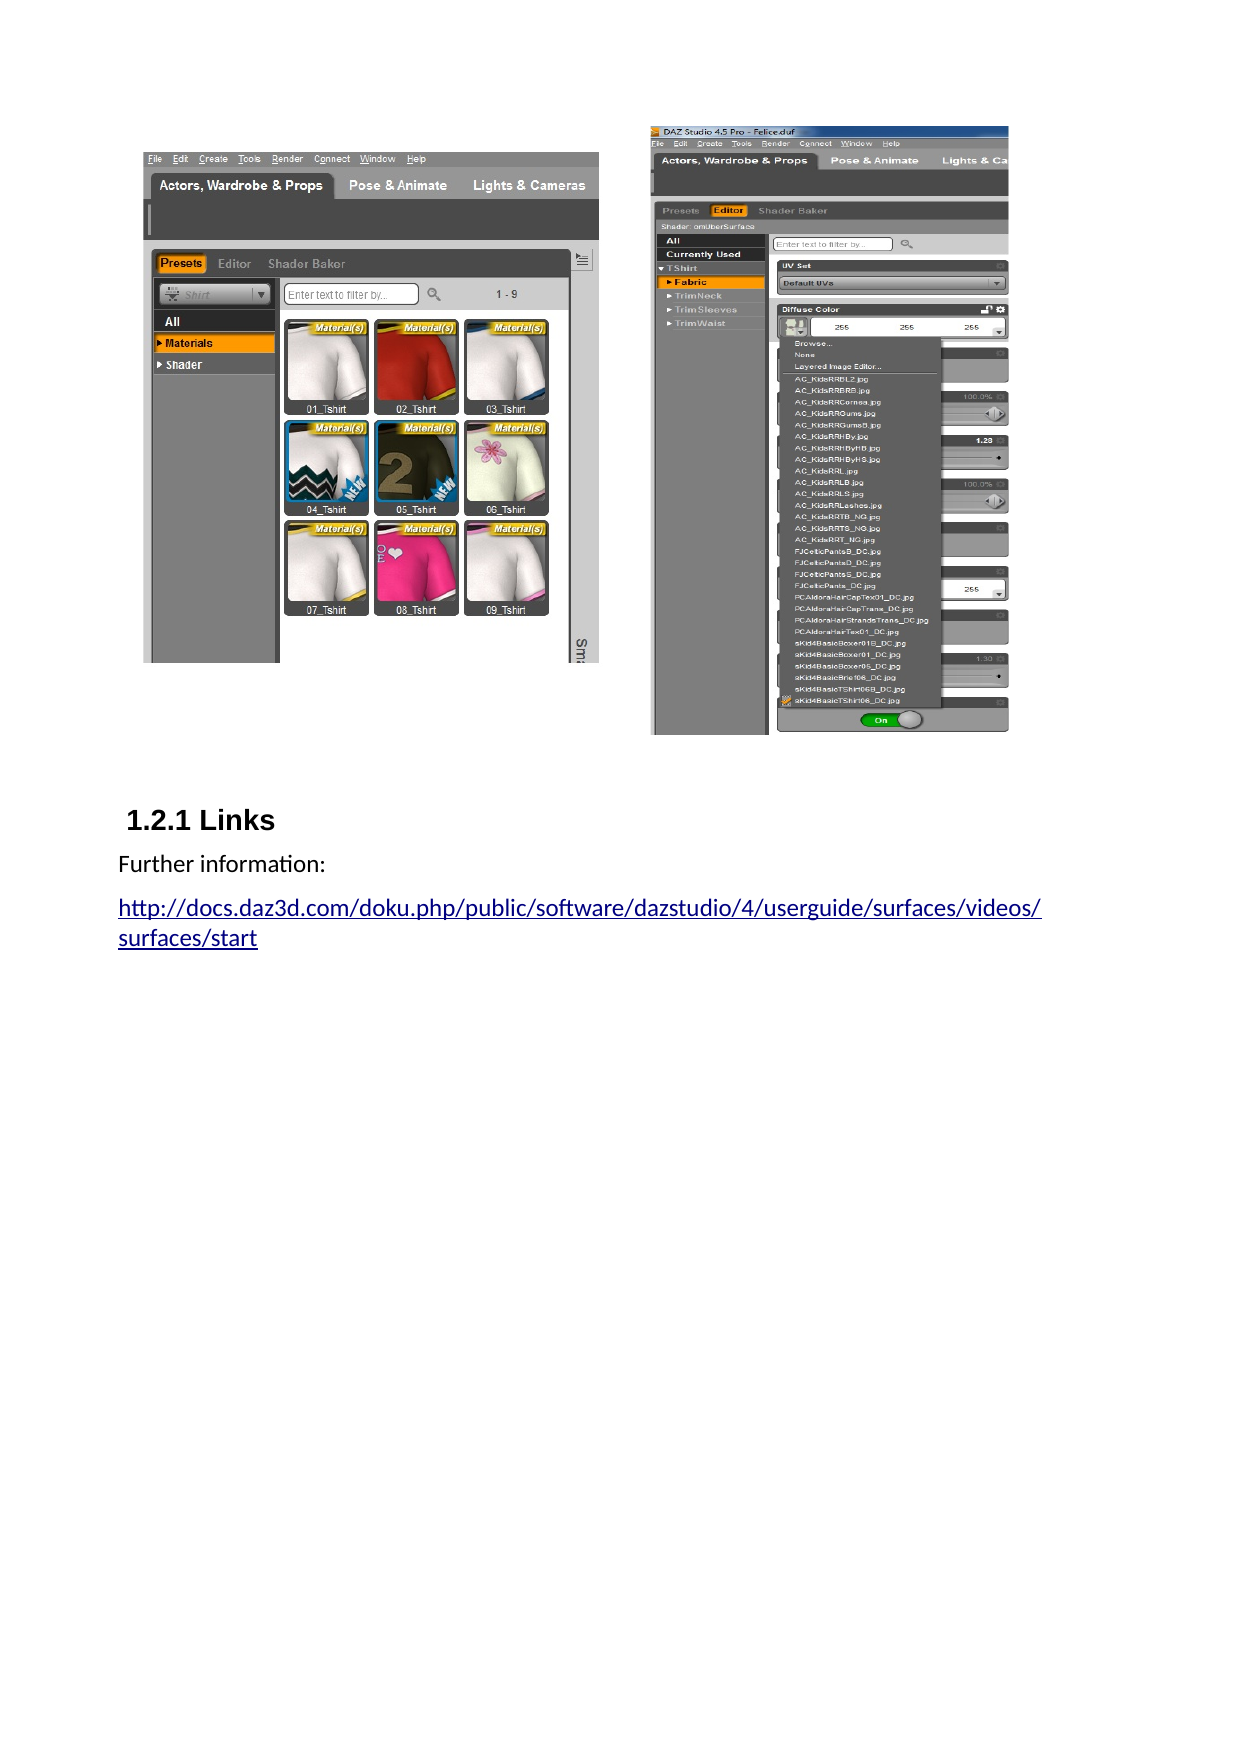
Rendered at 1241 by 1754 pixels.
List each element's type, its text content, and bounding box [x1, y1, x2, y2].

text http://docs.daz3d.com/doku.php/public/software/dazstudio/4/userguide/surfaces/videos/surfaces/start [118, 892, 1122, 953]
picture [143, 152, 603, 667]
subtitle Links [118, 803, 1122, 836]
picture [650, 126, 1013, 735]
text Further information: [118, 849, 1122, 879]
